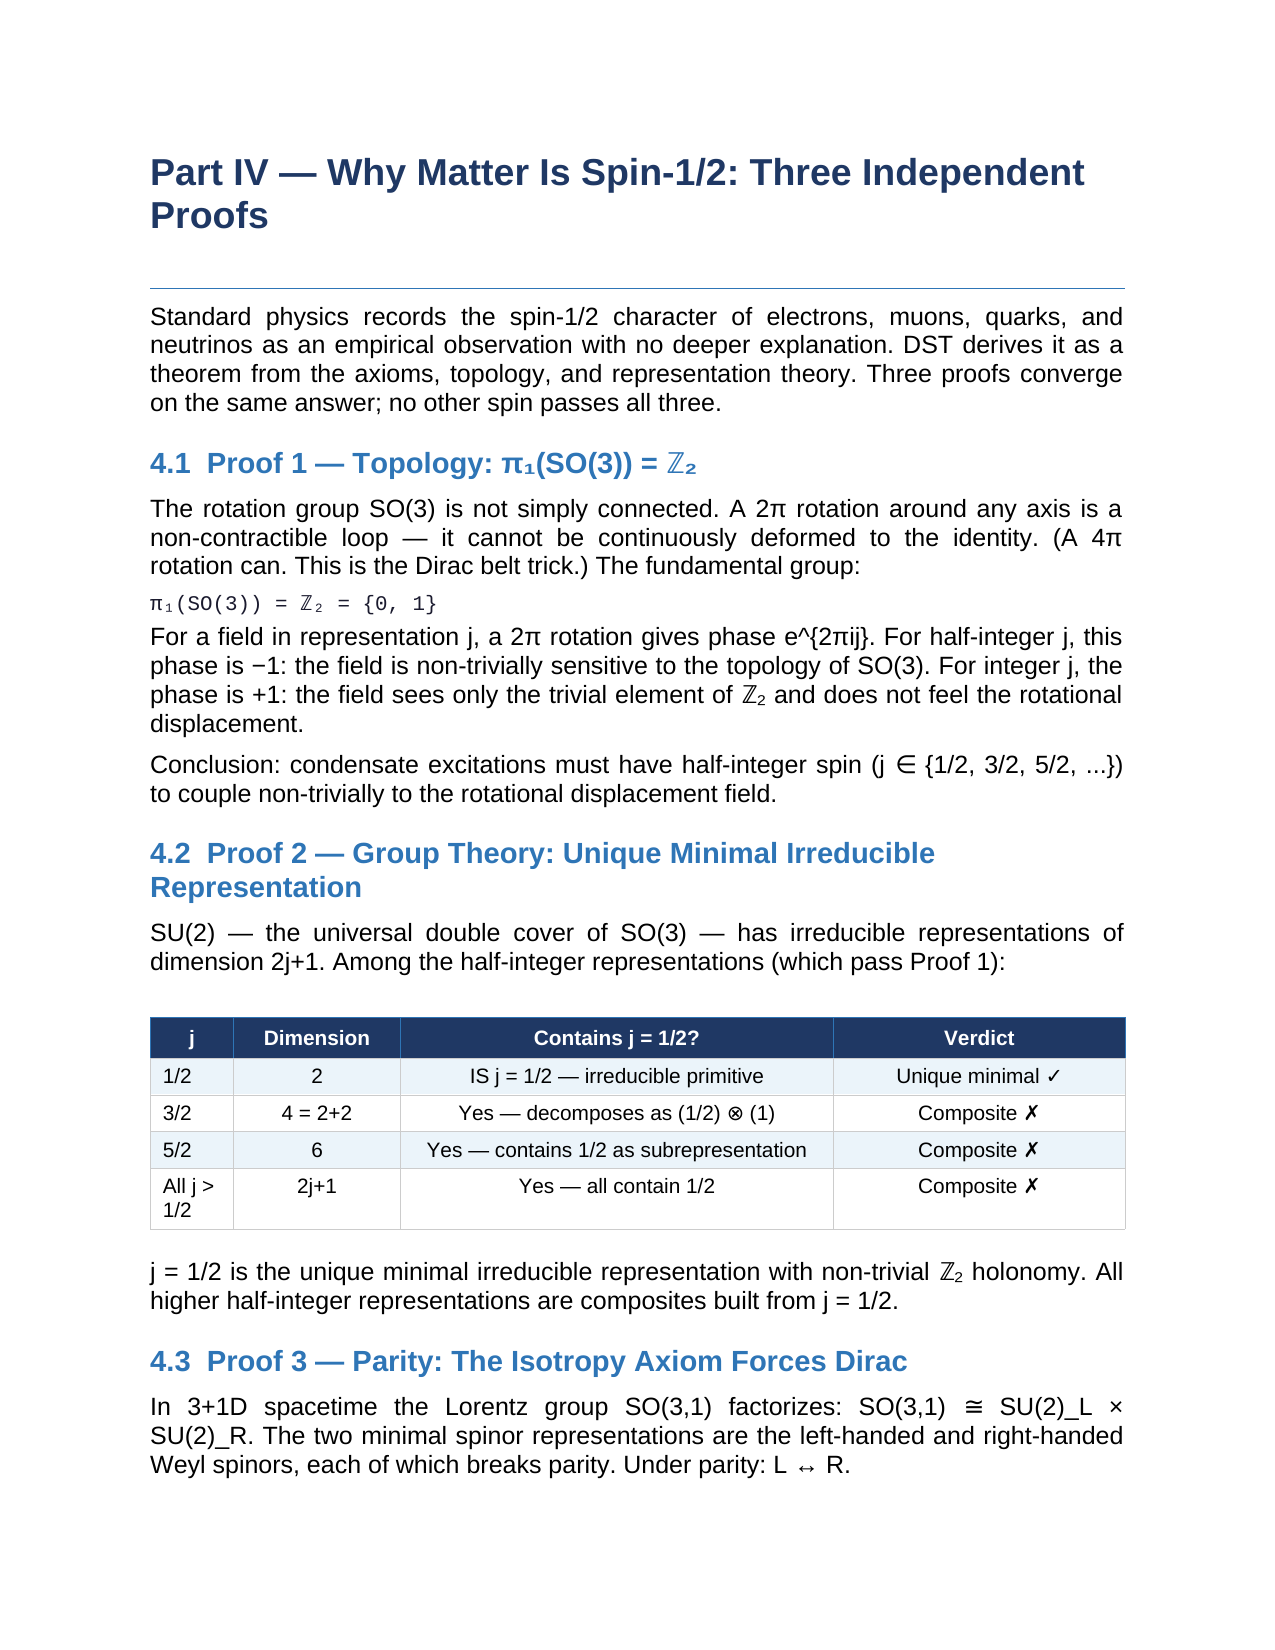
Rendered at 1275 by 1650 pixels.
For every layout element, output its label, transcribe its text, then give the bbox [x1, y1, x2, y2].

text For a field in representation j, a 2π rotation gives phase e^{2πij}. For half-integer j, this phase is −1: the field is non-trivially sensitive to the topology of SO(3). For integer j, the phase is +1: the field sees only the trivial element of ℤ₂ and does not feel the rotational displacement. [150, 622, 1125, 737]
table_cell Composite ✗ [834, 1096, 1125, 1131]
table_header Contains j = 1/2? [401, 1018, 833, 1058]
table_cell Composite ✗ [834, 1132, 1125, 1168]
table_cell Yes — contains 1/2 as subrepresentation [401, 1132, 833, 1168]
subtitle 4.2 Proof 2 — Group Theory: Unique Minimal Irreducible Representation [150, 837, 1125, 904]
table_cell 1/2 [151, 1059, 233, 1094]
table_header Verdict [834, 1018, 1125, 1058]
text π₁(SO(3)) = ℤ₂ = {0, 1} [150, 592, 1125, 616]
text j = 1/2 is the unique minimal irreducible representation with non-trivial ℤ₂ holonomy. All higher half-integer representations are composites built from j = 1/2. [150, 1257, 1125, 1315]
table_cell 2j+1 [234, 1169, 400, 1228]
table_cell Yes — decomposes as (1/2) ⊗ (1) [401, 1096, 833, 1131]
subtitle 4.1 Proof 1 — Topology: π₁(SO(3)) = ℤ₂ [150, 446, 1125, 479]
table_cell 6 [234, 1132, 400, 1168]
text The rotation group SO(3) is not simply connected. A 2π rotation around any axis is a non-contractible loop — it cannot be continuously deformed to the identity. (A 4π rotation can. This is the Dirac belt trick.) The fundamental group: [150, 494, 1125, 580]
table_cell 4 = 2+2 [234, 1096, 400, 1131]
table_cell Composite ✗ [834, 1169, 1125, 1228]
table_cell Yes — all contain 1/2 [401, 1169, 833, 1228]
text Conclusion: condensate excitations must have half-integer spin (j ∈ {1/2, 3/2, 5/2, ...}) to couple non-trivially to the rotational displacement field. [150, 750, 1125, 807]
table_cell IS j = 1/2 — irreducible primitive [401, 1059, 833, 1094]
table_cell 2 [234, 1059, 400, 1094]
table_header j [151, 1018, 233, 1058]
subtitle Part IV — Why Matter Is Spin-1/2: Three Independent Proofs [150, 150, 1125, 236]
text Standard physics records the spin-1/2 character of electrons, muons, quarks, and neutrinos as an empirical observation with no deeper explanation. DST derives it as a theorem from the axioms, topology, and representation theory. Three proofs converge on the same answer; no other spin passes all three. [150, 301, 1125, 416]
table_cell Unique minimal ✓ [834, 1059, 1125, 1094]
text SU(2) — the universal double cover of SO(3) — has irreducible representations of dimension 2j+1. Among the half-integer representations (which pass Proof 1): [150, 918, 1125, 976]
subtitle 4.3 Proof 3 — Parity: The Isotropy Axiom Forces Dirac [150, 1344, 1125, 1378]
text In 3+1D spacetime the Lorentz group SO(3,1) factorizes: SO(3,1) ≅ SU(2)_L × SU(2)_R. The two minimal spinor representations are the left-handed and right-handed Weyl spinors, each of which breaks parity. Under parity: L ↔ R. [150, 1392, 1125, 1478]
table_cell 5/2 [151, 1132, 233, 1168]
table_header Dimension [234, 1018, 400, 1058]
table_cell 3/2 [151, 1096, 233, 1131]
table_cell All j > 1/2 [151, 1169, 233, 1228]
